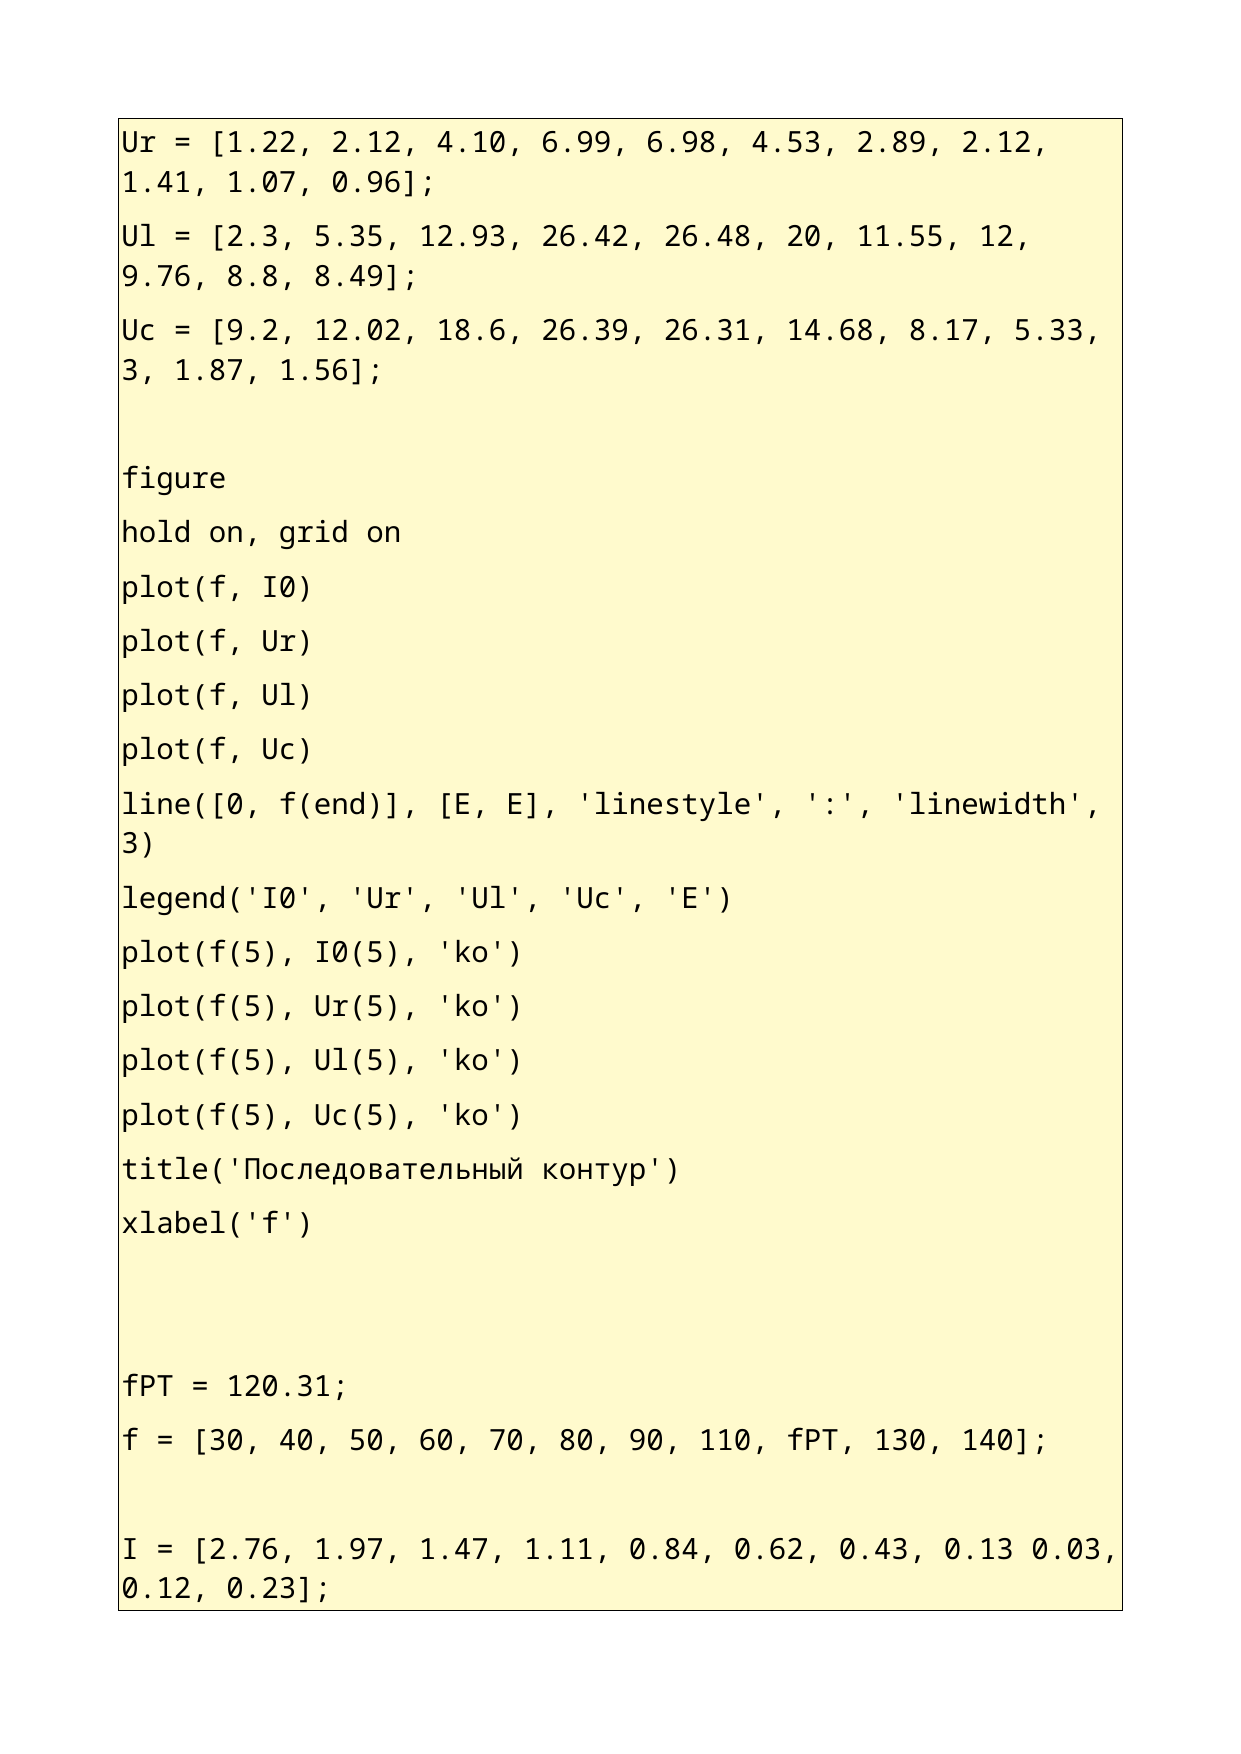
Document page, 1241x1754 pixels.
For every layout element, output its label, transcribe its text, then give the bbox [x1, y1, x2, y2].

text Ur = [1.22, 2.12, 4.10, 6.99, 6.98, 4.53, 2.89, 2.12, 1.41, 1.07, 0.96]; [119, 119, 1122, 201]
text plot(f, I0) [119, 563, 1122, 606]
text title('Последовательный контур') [119, 1145, 1122, 1188]
text xlabel('f') [119, 1199, 1122, 1242]
text hold on, grid on [119, 508, 1122, 551]
text plot(f(5), I0(5), 'ko') [119, 928, 1122, 971]
text plot(f(5), Ur(5), 'ko') [119, 982, 1122, 1025]
text f = [30, 40, 50, 60, 70, 80, 90, 110, fPT, 130, 140]; [119, 1417, 1122, 1459]
text Uc = [9.2, 12.02, 18.6, 26.39, 26.31, 14.68, 8.17, 5.33, 3, 1.87, 1.56]; [119, 306, 1122, 388]
text plot(f(5), Ul(5), 'ko') [119, 1037, 1122, 1079]
text plot(f(5), Uc(5), 'ko') [119, 1091, 1122, 1134]
text plot(f, Ul) [119, 671, 1122, 714]
text line([0, f(end)], [E, E], 'linestyle', ':', 'linewidth', 3) [119, 780, 1122, 862]
text plot(f, Ur) [119, 617, 1122, 660]
text I = [2.76, 1.97, 1.47, 1.11, 0.84, 0.62, 0.43, 0.13 0.03, 0.12, 0.23]; [119, 1525, 1122, 1610]
text plot(f, Uc) [119, 726, 1122, 768]
text legend('I0', 'Ur', 'Ul', 'Uc', 'E') [119, 874, 1122, 917]
text figure [119, 454, 1122, 497]
text fPT = 120.31; [119, 1362, 1122, 1405]
text Ul = [2.3, 5.35, 12.93, 26.42, 26.48, 20, 11.55, 12, 9.76, 8.8, 8.49]; [119, 212, 1122, 294]
